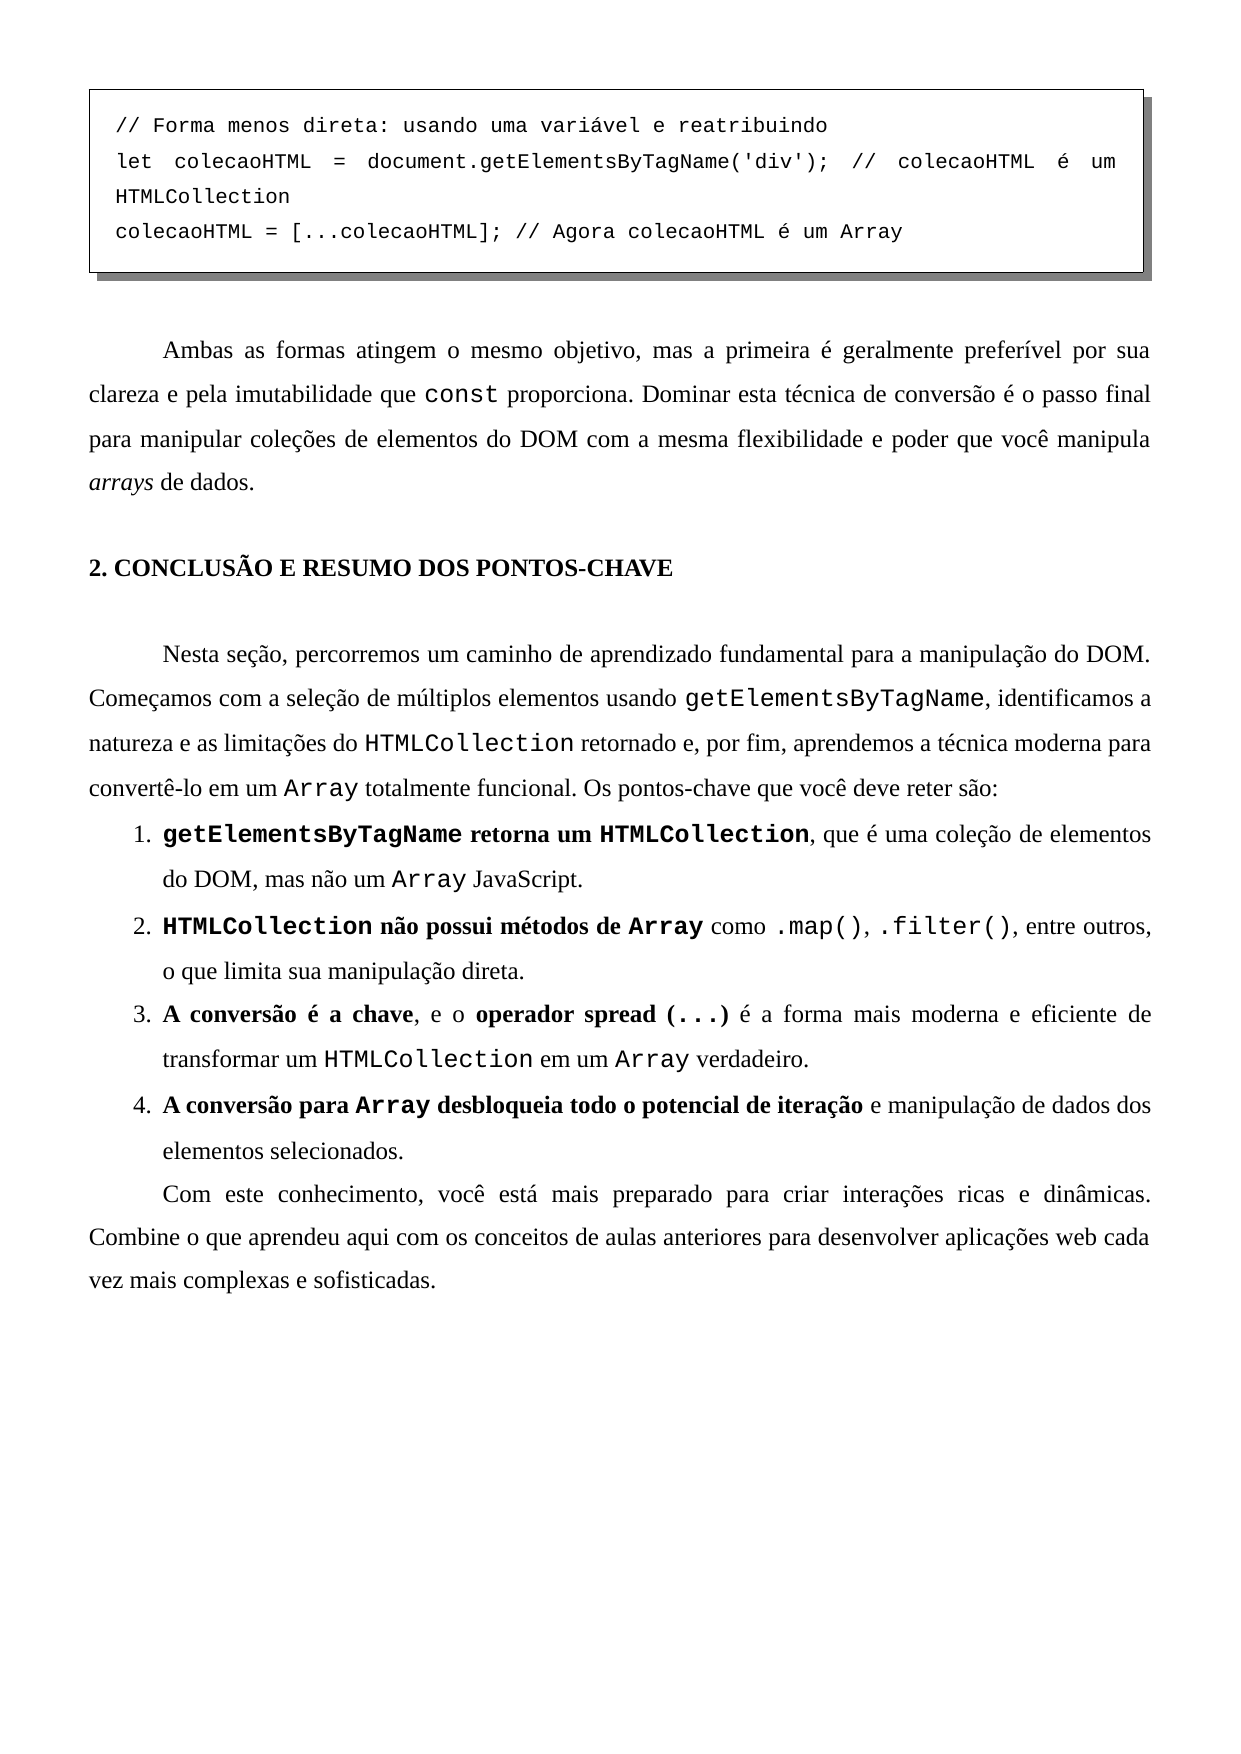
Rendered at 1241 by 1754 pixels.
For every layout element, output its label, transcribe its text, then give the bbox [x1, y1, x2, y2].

text // Forma menos direta: usando uma variável e reatribuindo [90, 90, 1143, 124]
text Ambas as formas atingem o mesmo objetivo, mas a primeira é geralmente preferível por sua clareza e pela imutabilidade que const proporciona. Dominar esta técnica de conversão é o passo final para manipular coleções de elementos do DOM com a mesma flexibilidade e poder que você manipula arrays de dados. [88, 336, 1152, 496]
subtitle Conclusão e Resumo dos Pontos-Chave [88, 553, 1152, 582]
list HTMLCollection não possui métodos de Array como .map(), .filter(), entre outros, o que limita sua manipulação direta. [133, 911, 1152, 985]
text let colecaoHTML = document.getElementsByTagName('div'); // colecaoHTML é um HTMLCollection [90, 124, 1143, 195]
text Com este conhecimento, você está mais preparado para criar interações ricas e dinâmicas. Combine o que aprendeu aqui com os conceitos de aulas anteriores para desenvolver aplicações web cada vez mais complexas e sofisticadas. [88, 1179, 1152, 1294]
text Nesta seção, percorremos um caminho de aprendizado fundamental para a manipulação do DOM. Começamos com a seleção de múltiplos elementos usando getElementsByTagName, identificamos a natureza e as limitações do HTMLCollection retornado e, por fim, aprendemos a técnica moderna para convertê-lo em um Array totalmente funcional. Os pontos-chave que você deve reter são: [88, 639, 1152, 804]
list A conversão para Array desbloqueia todo o potencial de iteração e manipulação de dados dos elementos selecionados. [133, 1091, 1152, 1164]
text colecaoHTML = [...colecaoHTML]; // Agora colecaoHTML é um Array [90, 195, 1143, 272]
list A conversão é a chave, e o operador spread (...) é a forma mais moderna e eficiente de transformar um HTMLCollection em um Array verdadeiro. [133, 999, 1152, 1075]
list getElementsByTagName retorna um HTMLCollection, que é uma coleção de elementos do DOM, mas não um Array JavaScript. [133, 819, 1152, 895]
